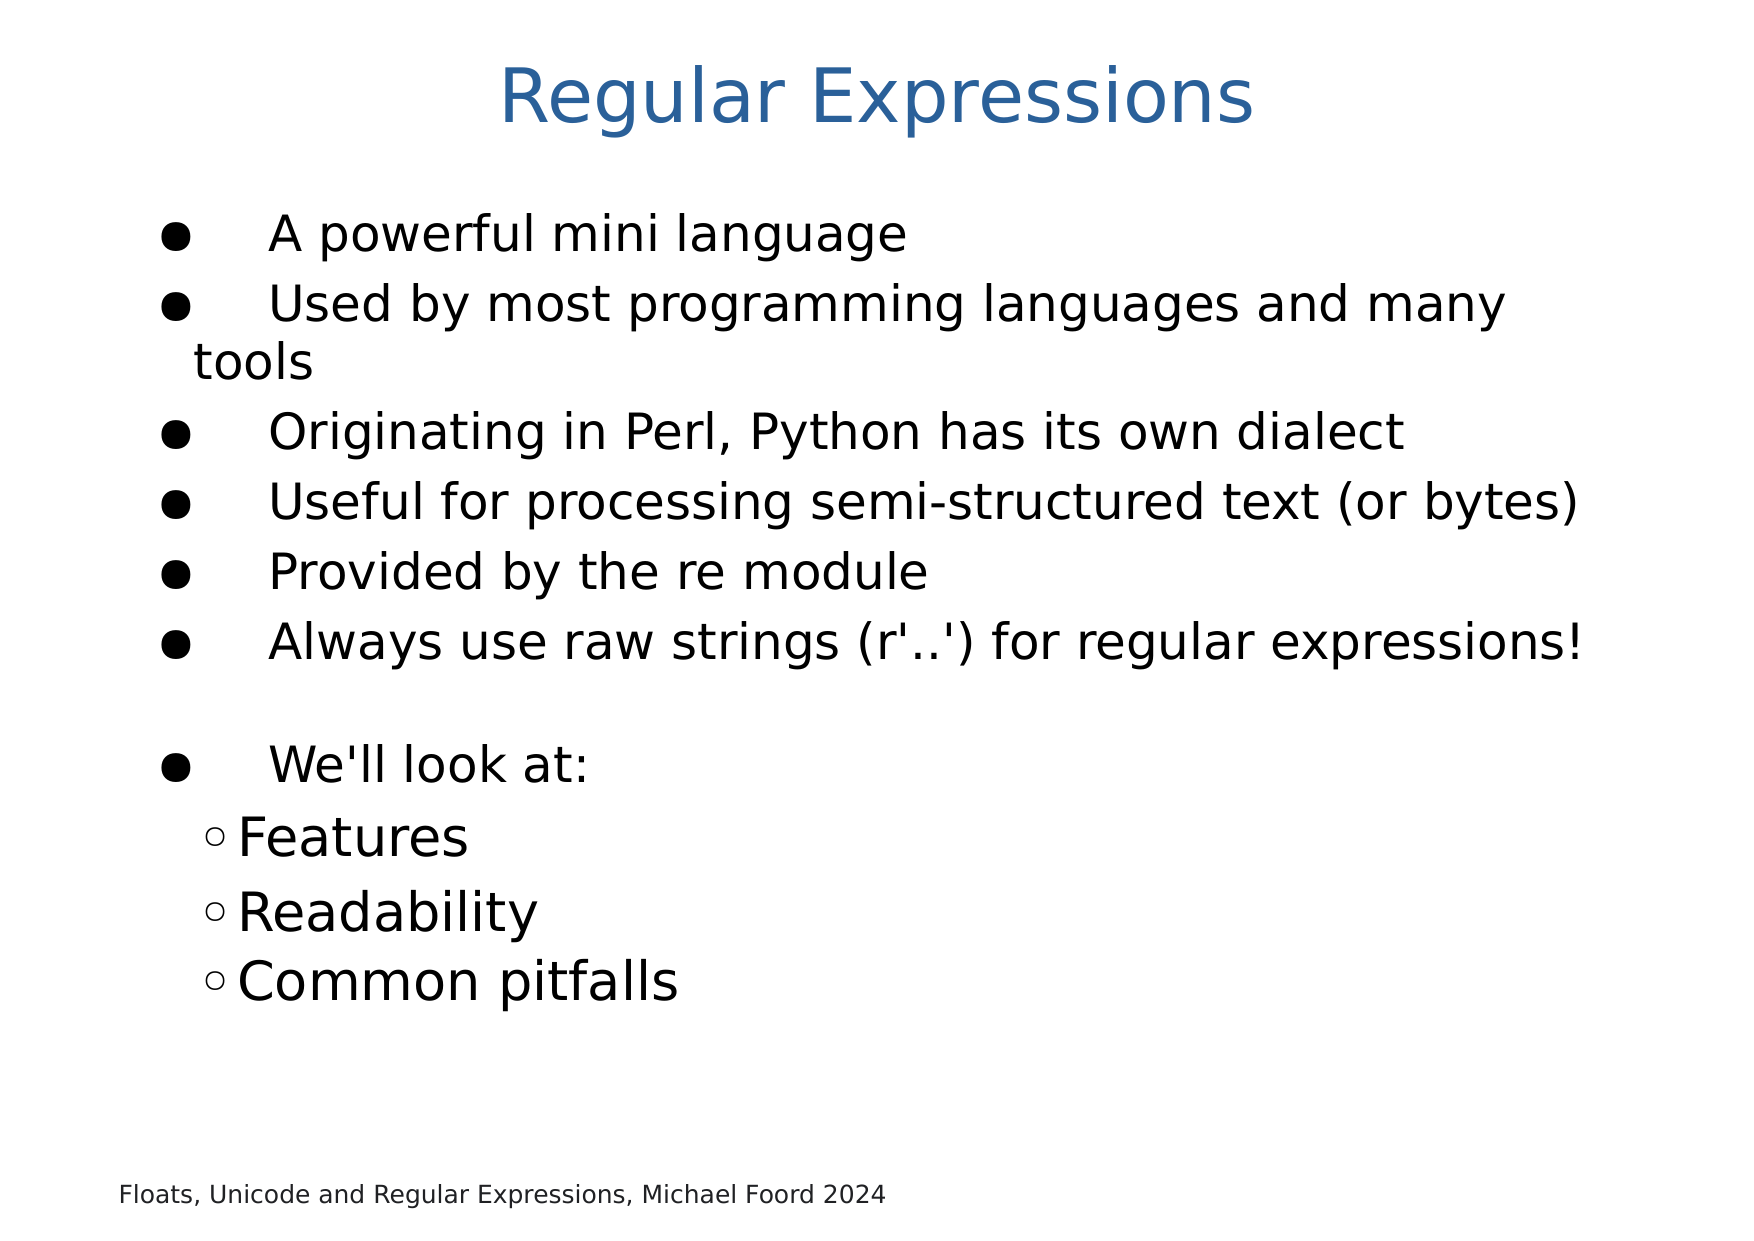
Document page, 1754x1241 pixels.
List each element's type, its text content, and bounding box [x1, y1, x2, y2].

list Features [193, 806, 1636, 869]
list Common pitfalls [193, 950, 1636, 1013]
list Always use raw strings (r'..') for regular expressions! [156, 613, 1636, 672]
list We'll look at: [156, 736, 1636, 794]
list Readability [193, 881, 1636, 944]
text Regular Expressions [118, 53, 1636, 140]
list A powerful mini language [156, 204, 1636, 263]
list Used by most programming languages and many tools [156, 275, 1636, 391]
list Useful for processing semi-structured text (or bytes) [156, 473, 1636, 531]
list Provided by the re module [156, 543, 1636, 601]
list Originating in Perl, Python has its own dialect [156, 403, 1636, 461]
